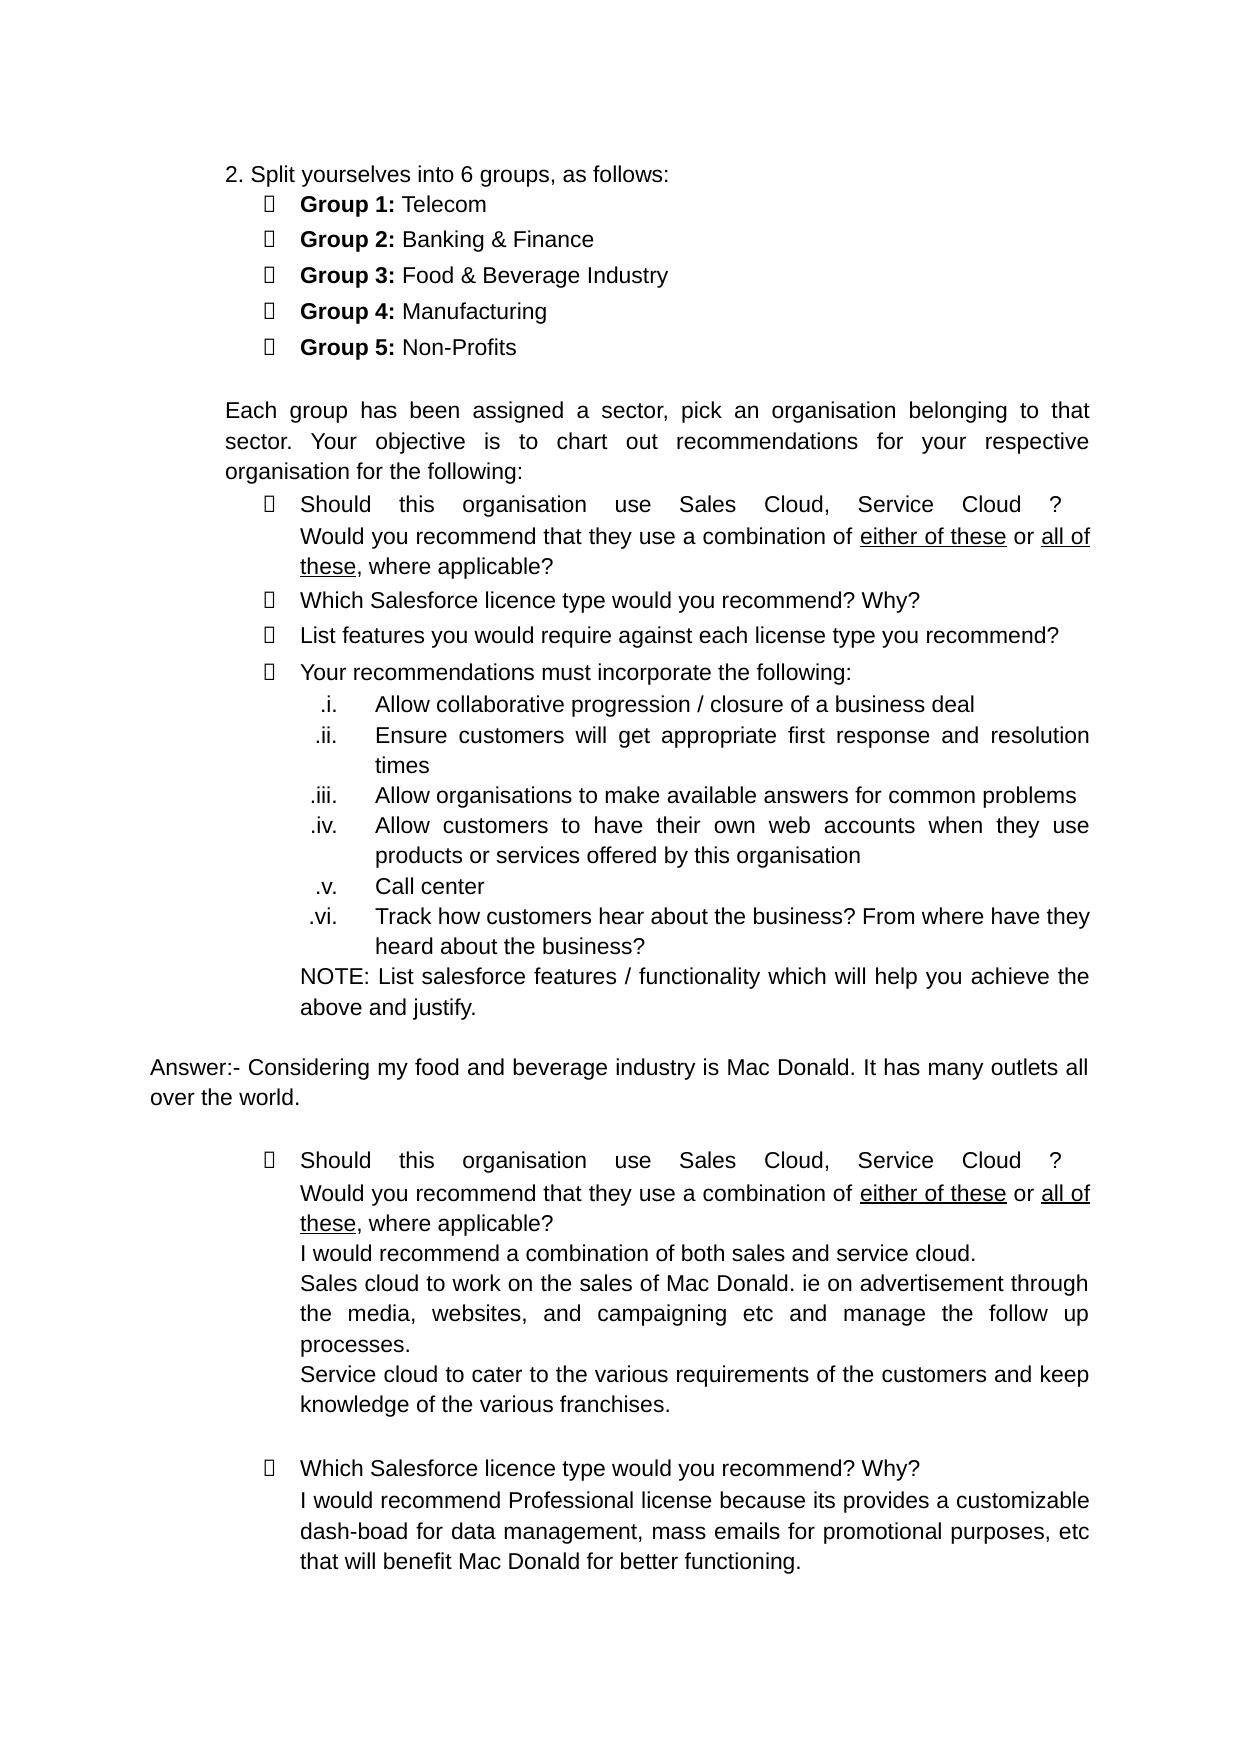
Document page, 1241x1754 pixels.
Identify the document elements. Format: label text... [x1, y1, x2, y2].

list Which Salesforce licence type would you recommend? Why? [262, 1451, 1090, 1483]
list Which Salesforce licence type would you recommend? Why? [262, 583, 1090, 615]
list 2. Split yourselves into 6 groups, as follows: [225, 150, 1090, 187]
list List features you would require against each license type you recommend? [262, 619, 1090, 651]
list Allow organisations to make available answers for common problems [337, 782, 1090, 808]
list Group 1: Telecom [262, 187, 1090, 219]
list Allow customers to have their own web accounts when they use products or services offered by this organisation [337, 812, 1090, 869]
list Group 4: Manufacturing [262, 295, 1090, 327]
list Sales cloud to work on the sales of Mac Donald. ie on advertisement through the media, websites, and campaigning etc and manage the follow up processes. [262, 1270, 1090, 1357]
list Ensure customers will get appropriate first response and resolution times [337, 722, 1090, 778]
list Call center [337, 873, 1090, 899]
list Should this organisation use Sales Cloud, Service Cloud ? Would you recommend that they use a combination of either of these or all of these, where applicable? [262, 1144, 1090, 1236]
text Each group has been assigned a sector, pick an organisation belonging to that sector. Your objective is to chart out recommendations for your respective organisation for the following: [225, 397, 1090, 484]
list Group 3: Food & Beverage Industry [262, 259, 1090, 291]
list Track how customers hear about the business? From where have they heard about the business? [337, 903, 1090, 959]
list Service cloud to cater to the various requirements of the customers and keep knowledge of the various franchises. [262, 1361, 1090, 1417]
text Answer:- Considering my food and beverage industry is Mac Donald. It has many outlets all over the world. [150, 1054, 1090, 1110]
list Your recommendations must incorporate the following: [262, 655, 1090, 687]
list I would recommend Professional license because its provides a customizable dash-boad for data management, mass emails for promotional purposes, etc that will benefit Mac Donald for better functioning. [262, 1487, 1090, 1574]
list Group 5: Non-Profits [262, 331, 1090, 362]
list Allow collaborative progression / closure of a business deal [337, 691, 1090, 718]
list Group 2: Banking & Finance [262, 223, 1090, 255]
list I would recommend a combination of both sales and service cloud. [262, 1240, 1090, 1266]
list Should this organisation use Sales Cloud, Service Cloud ? Would you recommend that they use a combination of either of these or all of these, where applicable? [262, 488, 1090, 580]
text NOTE: List salesforce features / functionality which will help you achieve the above and justify. [300, 963, 1090, 1020]
